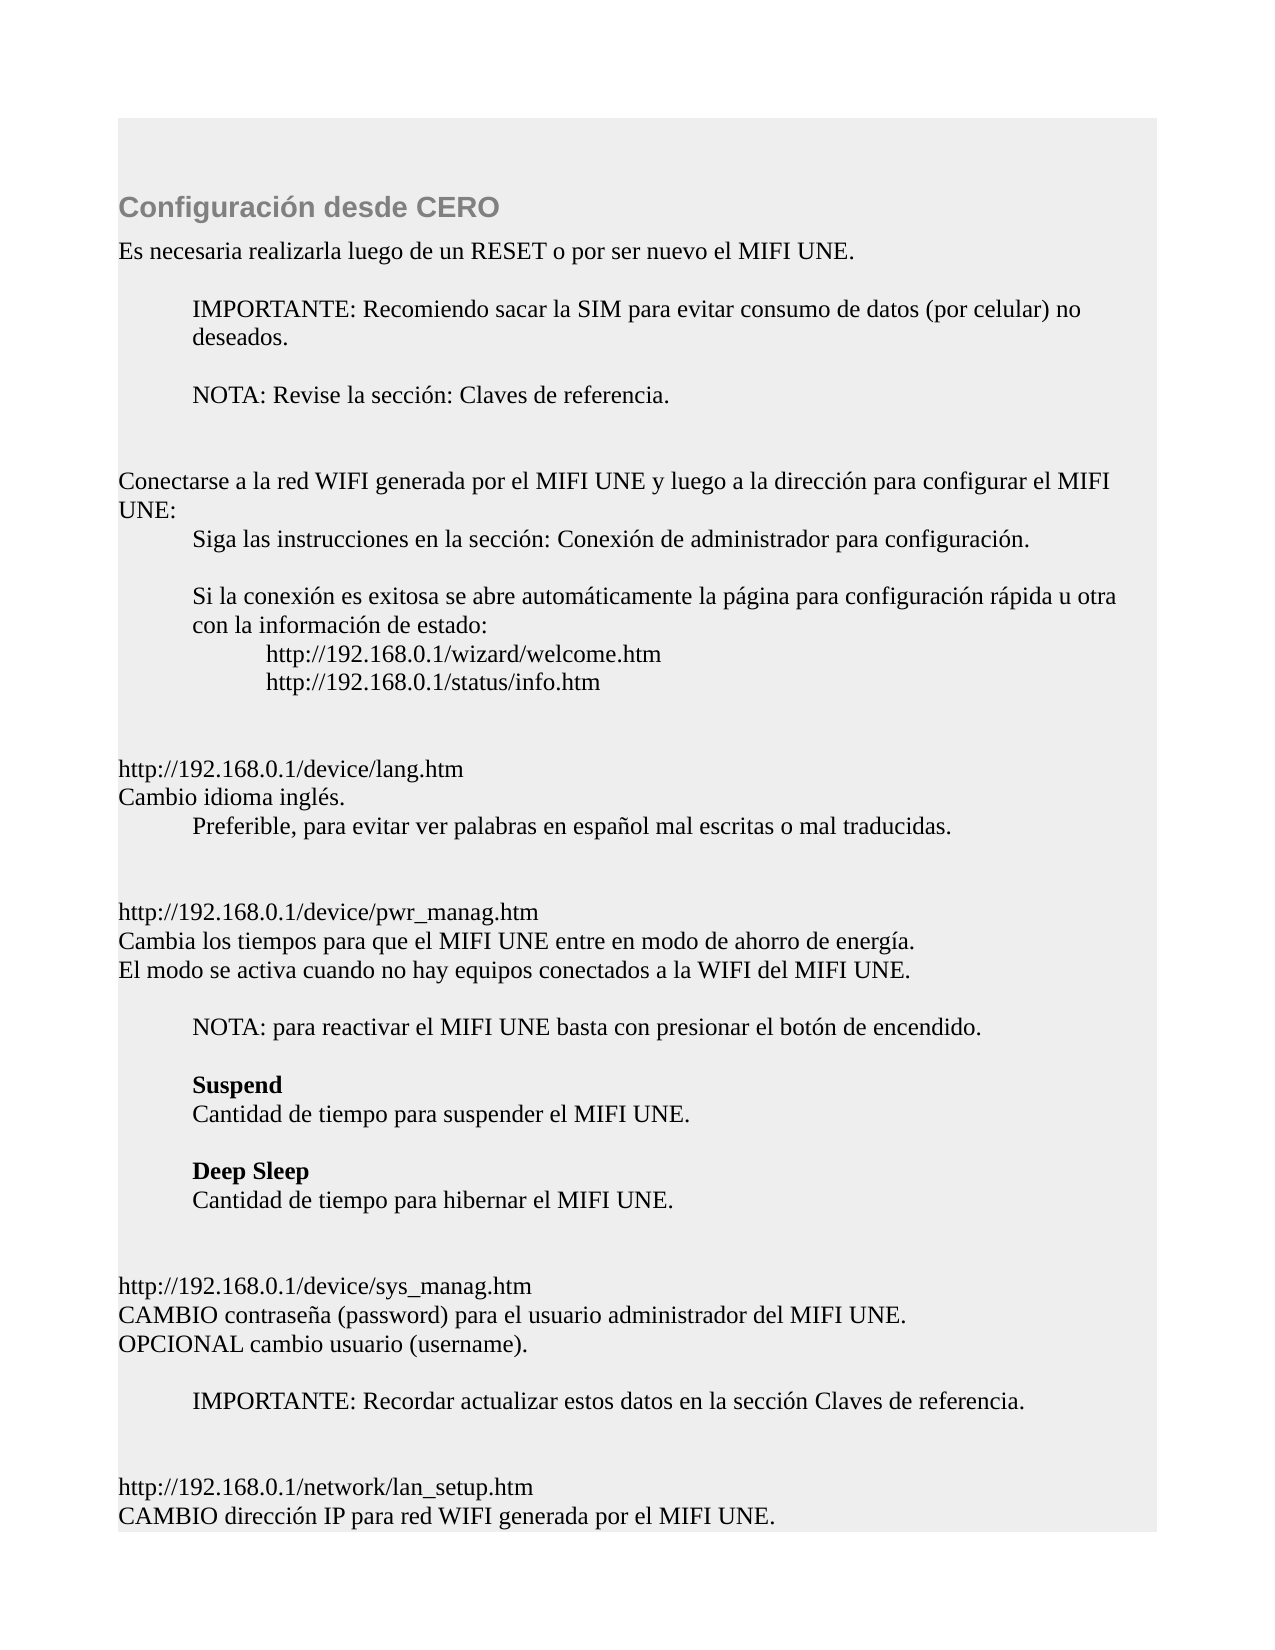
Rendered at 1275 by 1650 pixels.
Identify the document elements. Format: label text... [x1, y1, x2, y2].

text http://192.168.0.1/device/pwr_manag.htm [118, 897, 1157, 926]
text CAMBIO dirección IP para red WIFI generada por el MIFI UNE. [118, 1501, 1157, 1530]
text Preferible, para evitar ver palabras en español mal escritas o mal traducidas. [192, 811, 1157, 840]
text Conectarse a la red WIFI generada por el MIFI UNE y luego a la dirección para configurar el MIFI UNE: [118, 466, 1157, 524]
text Cantidad de tiempo para suspender el MIFI UNE. [192, 1099, 1157, 1127]
text Cambio idioma inglés. [118, 782, 1157, 811]
text El modo se activa cuando no hay equipos conectados a la WIFI del MIFI UNE. [118, 955, 1157, 984]
text IMPORTANTE: Recomiendo sacar la SIM para evitar consumo de datos (por celular) no deseados. [192, 294, 1157, 351]
text CAMBIO contraseña (password) para el usuario administrador del MIFI UNE. [118, 1300, 1157, 1329]
text Siga las instrucciones en la sección: Conexión de administrador para configuración. [192, 524, 1157, 552]
text Es necesaria realizarla luego de un RESET o por ser nuevo el MIFI UNE. [118, 236, 1157, 265]
text NOTA: Revise la sección: Claves de referencia. [192, 380, 1157, 409]
text http://192.168.0.1/device/lang.htm [118, 754, 1157, 782]
text Si la conexión es exitosa se abre automáticamente la página para configuración rápida u otra con la información de estado: [192, 581, 1157, 639]
text Cantidad de tiempo para hibernar el MIFI UNE. [192, 1185, 1157, 1214]
text OPCIONAL cambio usuario (username). [118, 1329, 1157, 1357]
text http://192.168.0.1/wizard/welcome.htm [266, 639, 1157, 667]
text NOTA: para reactivar el MIFI UNE basta con presionar el botón de encendido. [192, 1012, 1157, 1041]
subtitle Configuración desde CERO [118, 190, 1157, 224]
text Deep Sleep [192, 1156, 1157, 1185]
text http://192.168.0.1/status/info.htm [266, 667, 1157, 696]
text Cambia los tiempos para que el MIFI UNE entre en modo de ahorro de energía. [118, 926, 1157, 955]
text http://192.168.0.1/device/sys_manag.htm [118, 1271, 1157, 1300]
text http://192.168.0.1/network/lan_setup.htm [118, 1472, 1157, 1501]
text Suspend [192, 1070, 1157, 1099]
text IMPORTANTE: Recordar actualizar estos datos en la sección Claves de referencia. [192, 1386, 1157, 1415]
